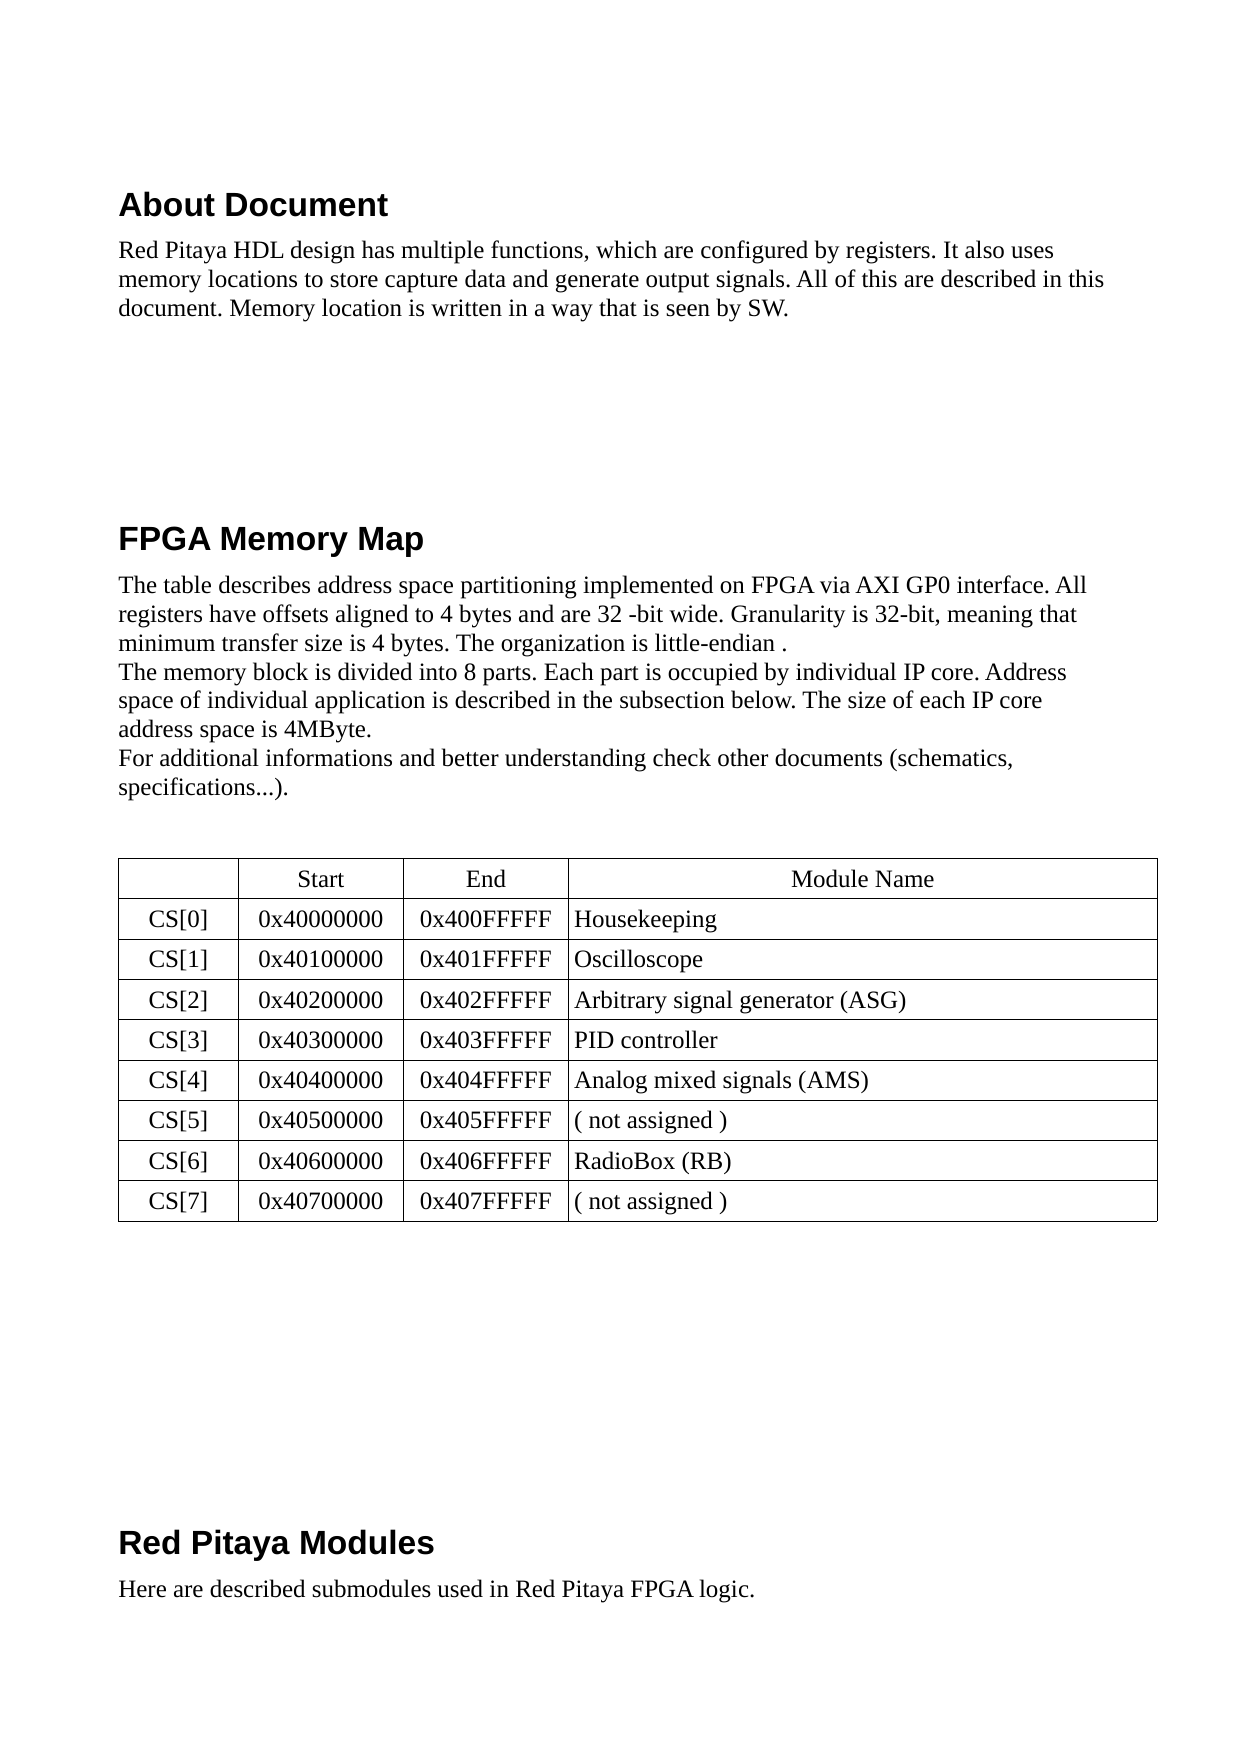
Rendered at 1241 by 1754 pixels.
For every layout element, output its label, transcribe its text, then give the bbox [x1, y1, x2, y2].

table_cell ( not assigned ) [569, 1101, 1157, 1140]
table_cell CS[2] [119, 980, 238, 1019]
table_cell 0x40100000 [239, 940, 403, 979]
subtitle FPGA Memory Map [118, 519, 1122, 558]
table_cell 0x404FFFFF [404, 1061, 568, 1100]
table_cell 0x400FFFFF [404, 899, 568, 938]
subtitle Red Pitaya Modules [118, 1523, 1122, 1562]
table_cell Analog mixed signals (AMS) [569, 1061, 1157, 1100]
table_cell CS[6] [119, 1141, 238, 1180]
table_cell CS[4] [119, 1061, 238, 1100]
table_cell 0x406FFFFF [404, 1141, 568, 1180]
text For additional informations and better understanding check other documents (schematics, specifications...). [118, 743, 1122, 800]
table_cell CS[5] [119, 1101, 238, 1140]
text The memory block is divided into 8 parts. Each part is occupied by individual IP core. Address space of individual application is described in the subsection below. The size of each IP core address space is 4MByte. [118, 657, 1122, 743]
table_cell CS[7] [119, 1181, 238, 1221]
table_cell CS[0] [119, 899, 238, 938]
table_cell PID controller [569, 1020, 1157, 1059]
table_cell 0x40000000 [239, 899, 403, 938]
table_header End [404, 859, 568, 898]
table_cell RadioBox (RB) [569, 1141, 1157, 1180]
table_cell CS[3] [119, 1020, 238, 1059]
text Red Pitaya HDL design has multiple functions, which are configured by registers. It also uses memory locations to store capture data and generate output signals. All of this are described in this document. Memory location is written in a way that is seen by SW. [118, 236, 1122, 322]
table_cell ( not assigned ) [569, 1181, 1157, 1221]
table_header Start [239, 859, 403, 898]
table_cell 0x40200000 [239, 980, 403, 1019]
table_cell 0x401FFFFF [404, 940, 568, 979]
table_cell 0x40500000 [239, 1101, 403, 1140]
table_cell 0x402FFFFF [404, 980, 568, 1019]
text Here are described submodules used in Red Pitaya FPGA logic. [118, 1574, 1122, 1603]
table_cell 0x40400000 [239, 1061, 403, 1100]
table_cell 0x403FFFFF [404, 1020, 568, 1059]
table_cell CS[1] [119, 940, 238, 979]
table_cell 0x40300000 [239, 1020, 403, 1059]
table_cell 0x407FFFFF [404, 1181, 568, 1221]
table_header [119, 859, 238, 898]
text The table describes address space partitioning implemented on FPGA via AXI GP0 interface. All registers have offsets aligned to 4 bytes and are 32 -bit wide. Granularity is 32-bit, meaning that minimum transfer size is 4 bytes. The organization is little-endian . [118, 570, 1122, 657]
table_cell 0x40600000 [239, 1141, 403, 1180]
table_cell Housekeeping [569, 899, 1157, 938]
table_cell Oscilloscope [569, 940, 1157, 979]
table_cell 0x40700000 [239, 1181, 403, 1221]
table_cell Arbitrary signal generator (ASG) [569, 980, 1157, 1019]
table_header Module Name [569, 859, 1157, 898]
table_cell 0x405FFFFF [404, 1101, 568, 1140]
subtitle About Document [118, 184, 1122, 223]
